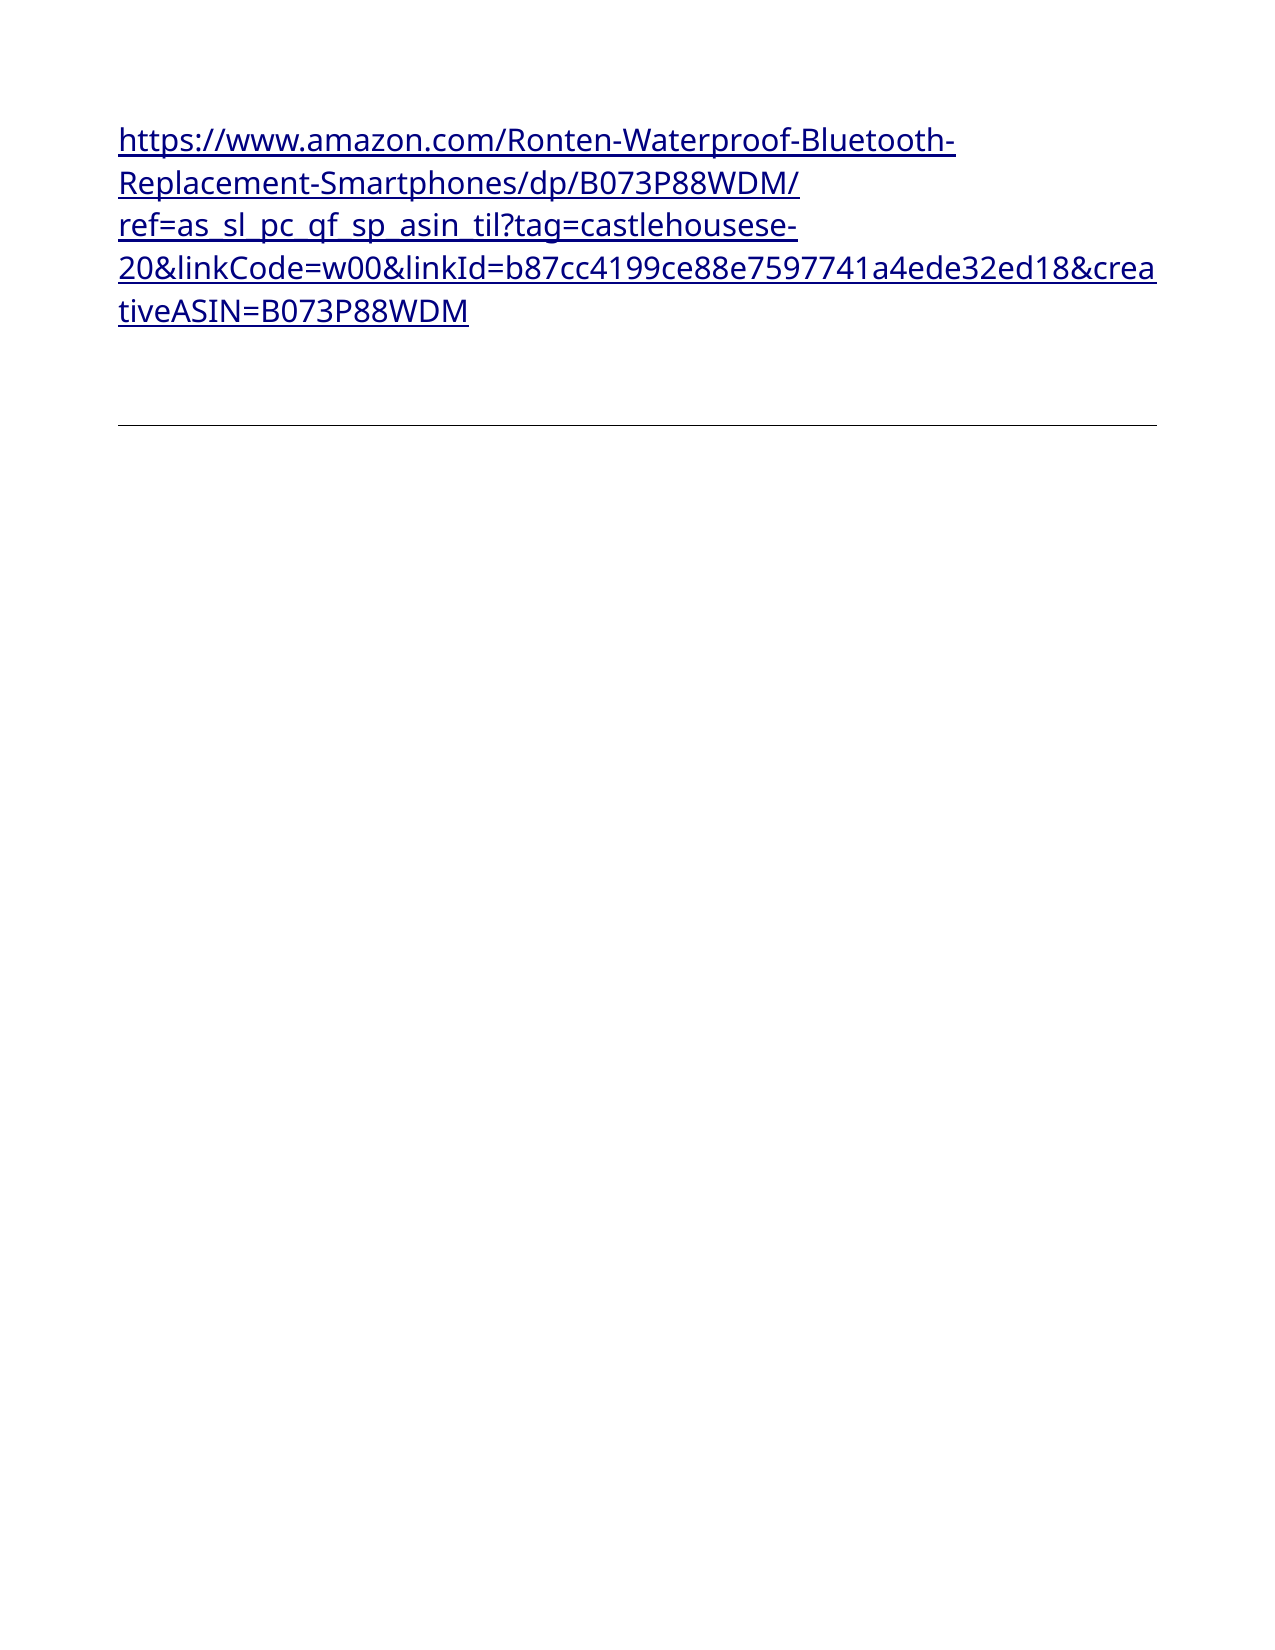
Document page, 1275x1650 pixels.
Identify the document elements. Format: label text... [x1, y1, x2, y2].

text tiveASIN=B073P88WDM [118, 284, 1157, 331]
text https://www.amazon.com/Ronten-Waterproof-Bluetooth-Replacement-Smartphones/dp/B073P88WDM/ref=as_sl_pc_qf_sp_asin_til?tag=castlehousese-20&linkCode=w00&linkId=b87cc4199ce88e7597741a4ede32ed18&crea [118, 118, 1157, 282]
